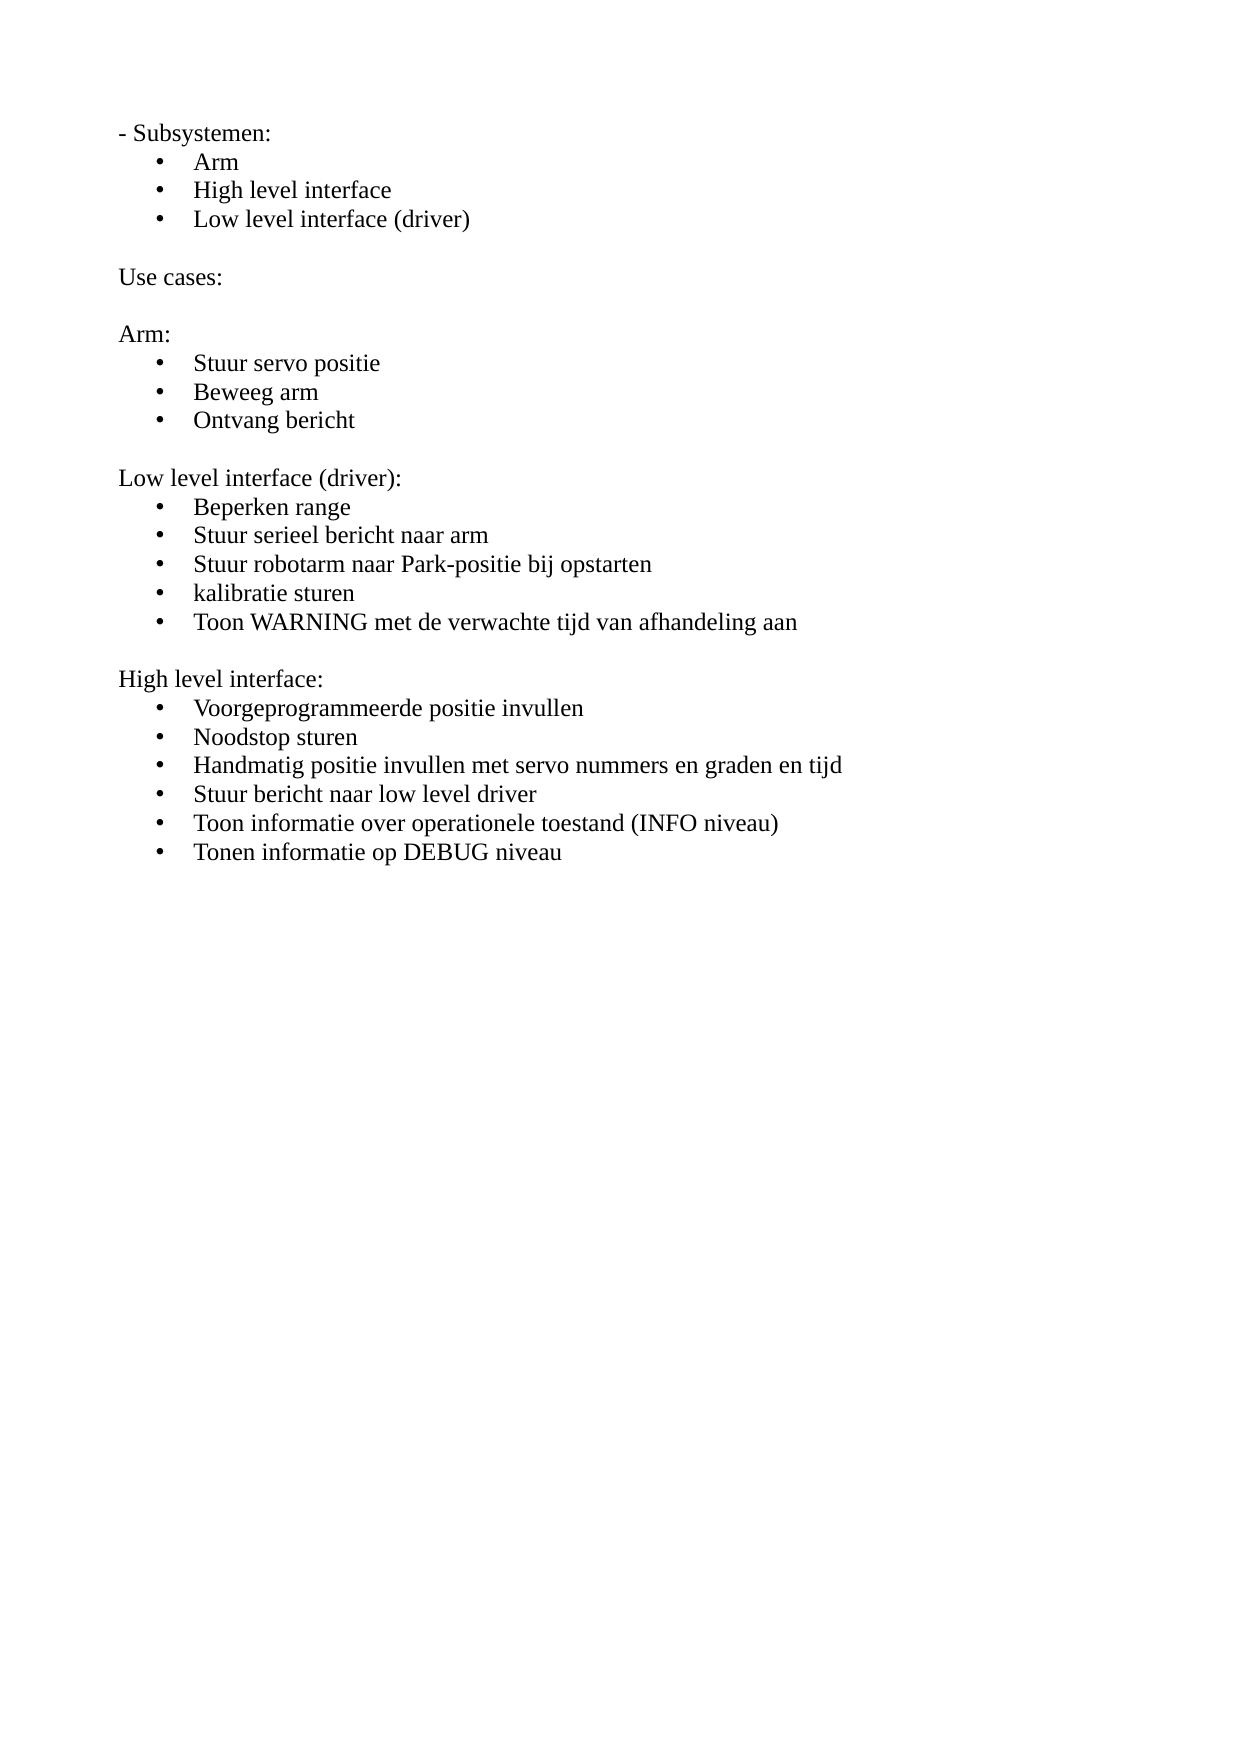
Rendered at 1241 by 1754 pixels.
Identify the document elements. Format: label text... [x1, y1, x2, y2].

list Beweeg arm [156, 377, 1122, 406]
list Handmatig positie invullen met servo nummers en graden en tijd [156, 751, 1122, 779]
list Stuur servo positie [156, 348, 1122, 377]
list Noodstop sturen [156, 722, 1122, 751]
list Beperken range [156, 492, 1122, 521]
list Low level interface (driver) [156, 204, 1122, 233]
list Tonen informatie op DEBUG niveau [156, 837, 1122, 866]
text Low level interface (driver): [118, 463, 1122, 492]
list Stuur robotarm naar Park-positie bij opstarten [156, 549, 1122, 578]
list Toon WARNING met de verwachte tijd van afhandeling aan [156, 607, 1122, 636]
list Ontvang bericht [156, 406, 1122, 434]
list Voorgeprogrammeerde positie invullen [156, 693, 1122, 722]
text Use cases: [118, 262, 1122, 291]
list Toon informatie over operationele toestand (INFO niveau) [156, 808, 1122, 837]
list Stuur serieel bericht naar arm [156, 521, 1122, 549]
list kalibratie sturen [156, 578, 1122, 607]
text - Subsystemen: [118, 118, 1122, 147]
list Stuur bericht naar low level driver [156, 779, 1122, 808]
text Arm: [118, 319, 1122, 348]
text High level interface: [118, 664, 1122, 693]
list High level interface [156, 176, 1122, 204]
list Arm [156, 147, 1122, 176]
